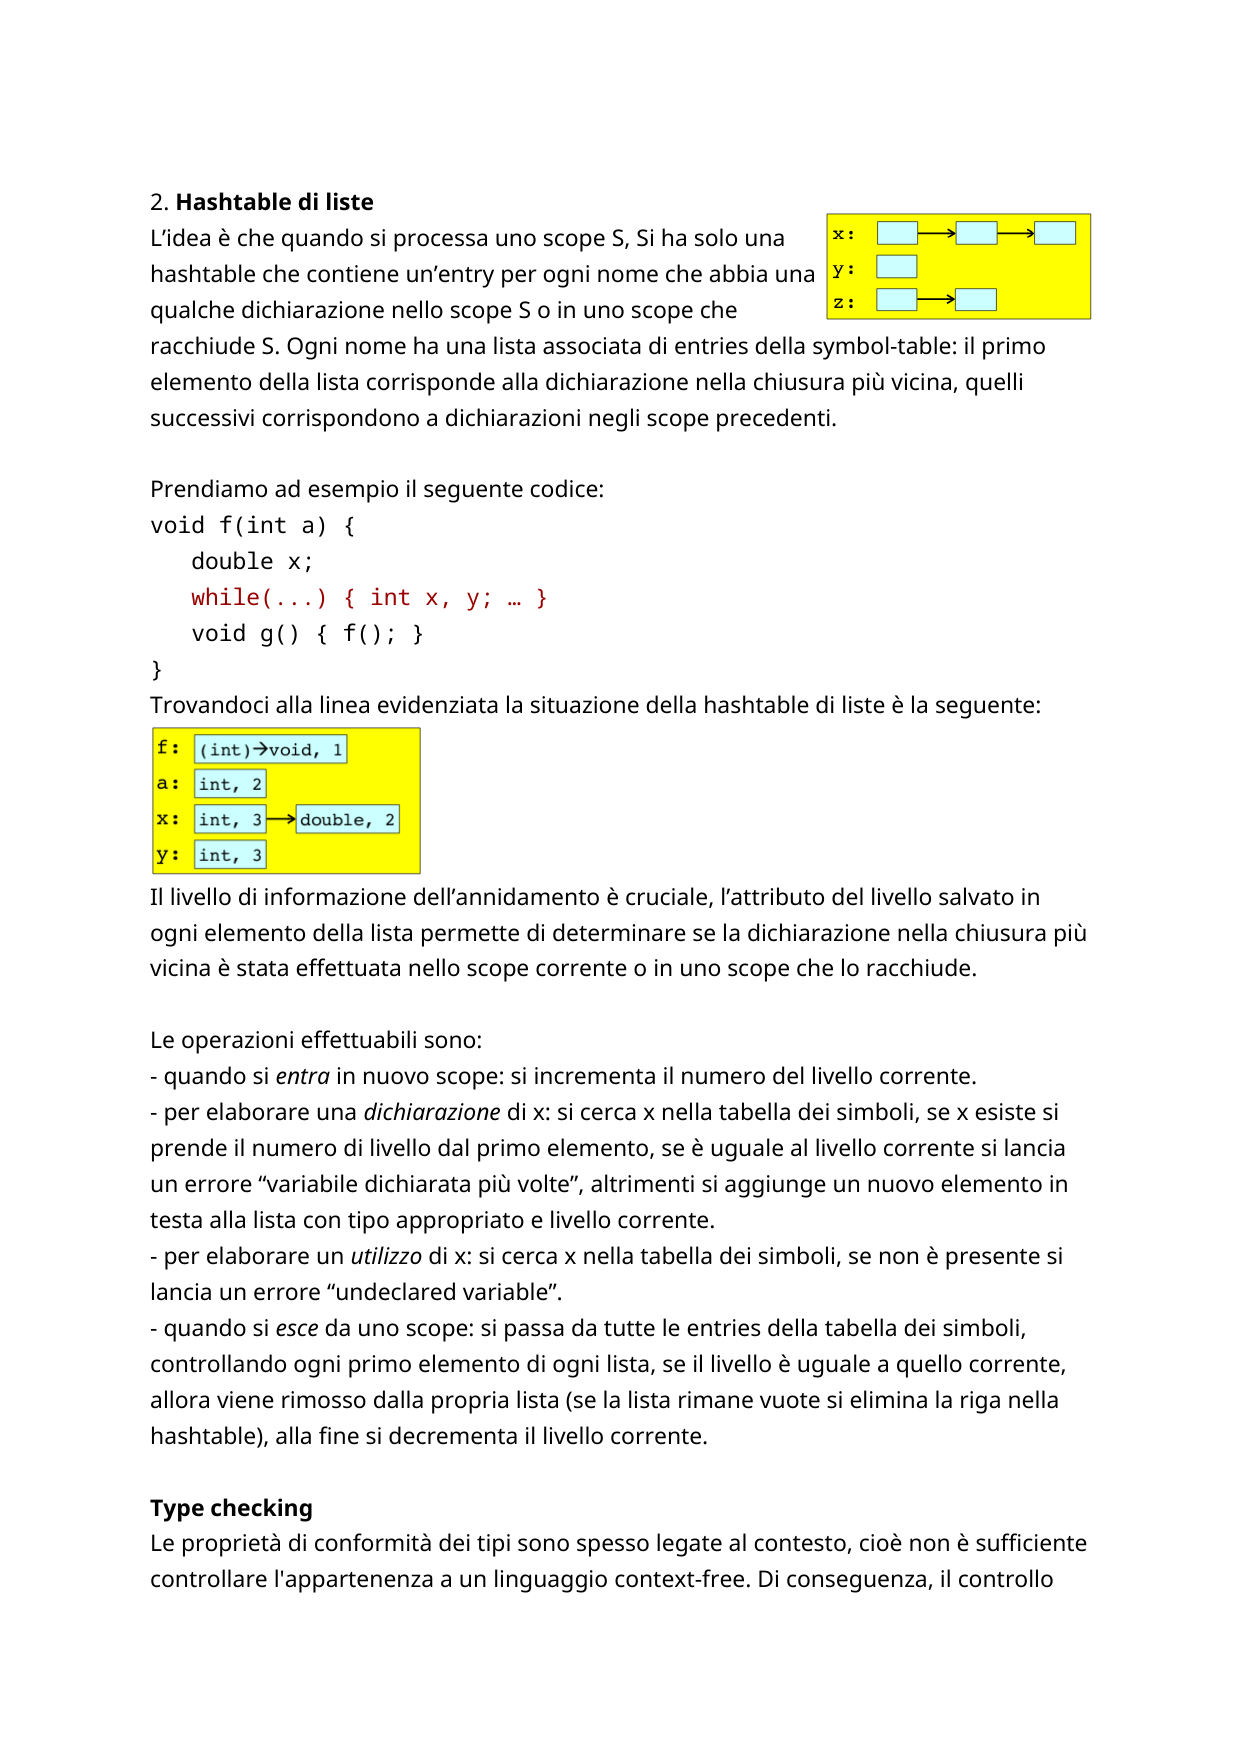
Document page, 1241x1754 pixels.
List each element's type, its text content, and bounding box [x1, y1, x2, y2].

text - per elaborare un utilizzo di x: si cerca x nella tabella dei simboli, se non è presente si lancia un errore “undeclared variable”. [150, 1240, 1090, 1307]
text } [150, 653, 1090, 684]
text Type checking [150, 1491, 1090, 1523]
picture [150, 725, 425, 877]
text 2. Hashtable di liste [150, 186, 1090, 217]
text L’idea è che quando si processa uno scope S, Si ha solo una hashtable che contiene un’entry per ogni nome che abbia una qualche dichiarazione nello scope S o in uno scope che racchiude S. Ogni nome ha una lista associata di entries della symbol-table: il primo elemento della lista corrisponde alla dichiarazione nella chiusura più vicina, quelli successivi corrispondono a dichiarazioni negli scope precedenti. [150, 222, 1090, 433]
text Trovandoci alla linea evidenziata la situazione della hashtable di liste è la seguente: [150, 689, 1090, 720]
text Il livello di informazione dell’annidamento è cruciale, l’attributo del livello salvato in ogni elemento della lista permette di determinare se la dichiarazione nella chiusura più vicina è stata effettuata nello scope corrente o in uno scope che lo racchiude. [150, 881, 1090, 984]
text Le operazioni effettuabili sono: [150, 1024, 1090, 1056]
text while(...) { int x, y; … } [150, 581, 1090, 612]
text - quando si esce da uno scope: si passa da tutte le entries della tabella dei simboli, controllando ogni primo elemento di ogni lista, se il livello è uguale a quello corrente, allora viene rimosso dalla propria lista (se la lista rimane vuote si elimina la riga nella hashtable), alla fine si decrementa il livello corrente. [150, 1312, 1090, 1451]
text Prendiamo ad esempio il seguente codice: [150, 473, 1090, 505]
text Le proprietà di conformità dei tipi sono spesso legate al contesto, cioè non è sufficiente controllare l'appartenenza a un linguaggio context-free. Di conseguenza, il controllo [150, 1527, 1090, 1594]
text - quando si entra in nuovo scope: si incrementa il numero del livello corrente. [150, 1060, 1090, 1091]
picture [822, 211, 1093, 321]
text void f(int a) { [150, 509, 1090, 541]
text double x; [150, 545, 1090, 577]
text - per elaborare una dichiarazione di x: si cerca x nella tabella dei simboli, se x esiste si prende il numero di livello dal primo elemento, se è uguale al livello corrente si lancia un errore “variabile dichiarata più volte”, altrimenti si aggiunge un nuovo elemento in testa alla lista con tipo appropriato e livello corrente. [150, 1096, 1090, 1235]
text void g() { f(); } [150, 617, 1090, 648]
